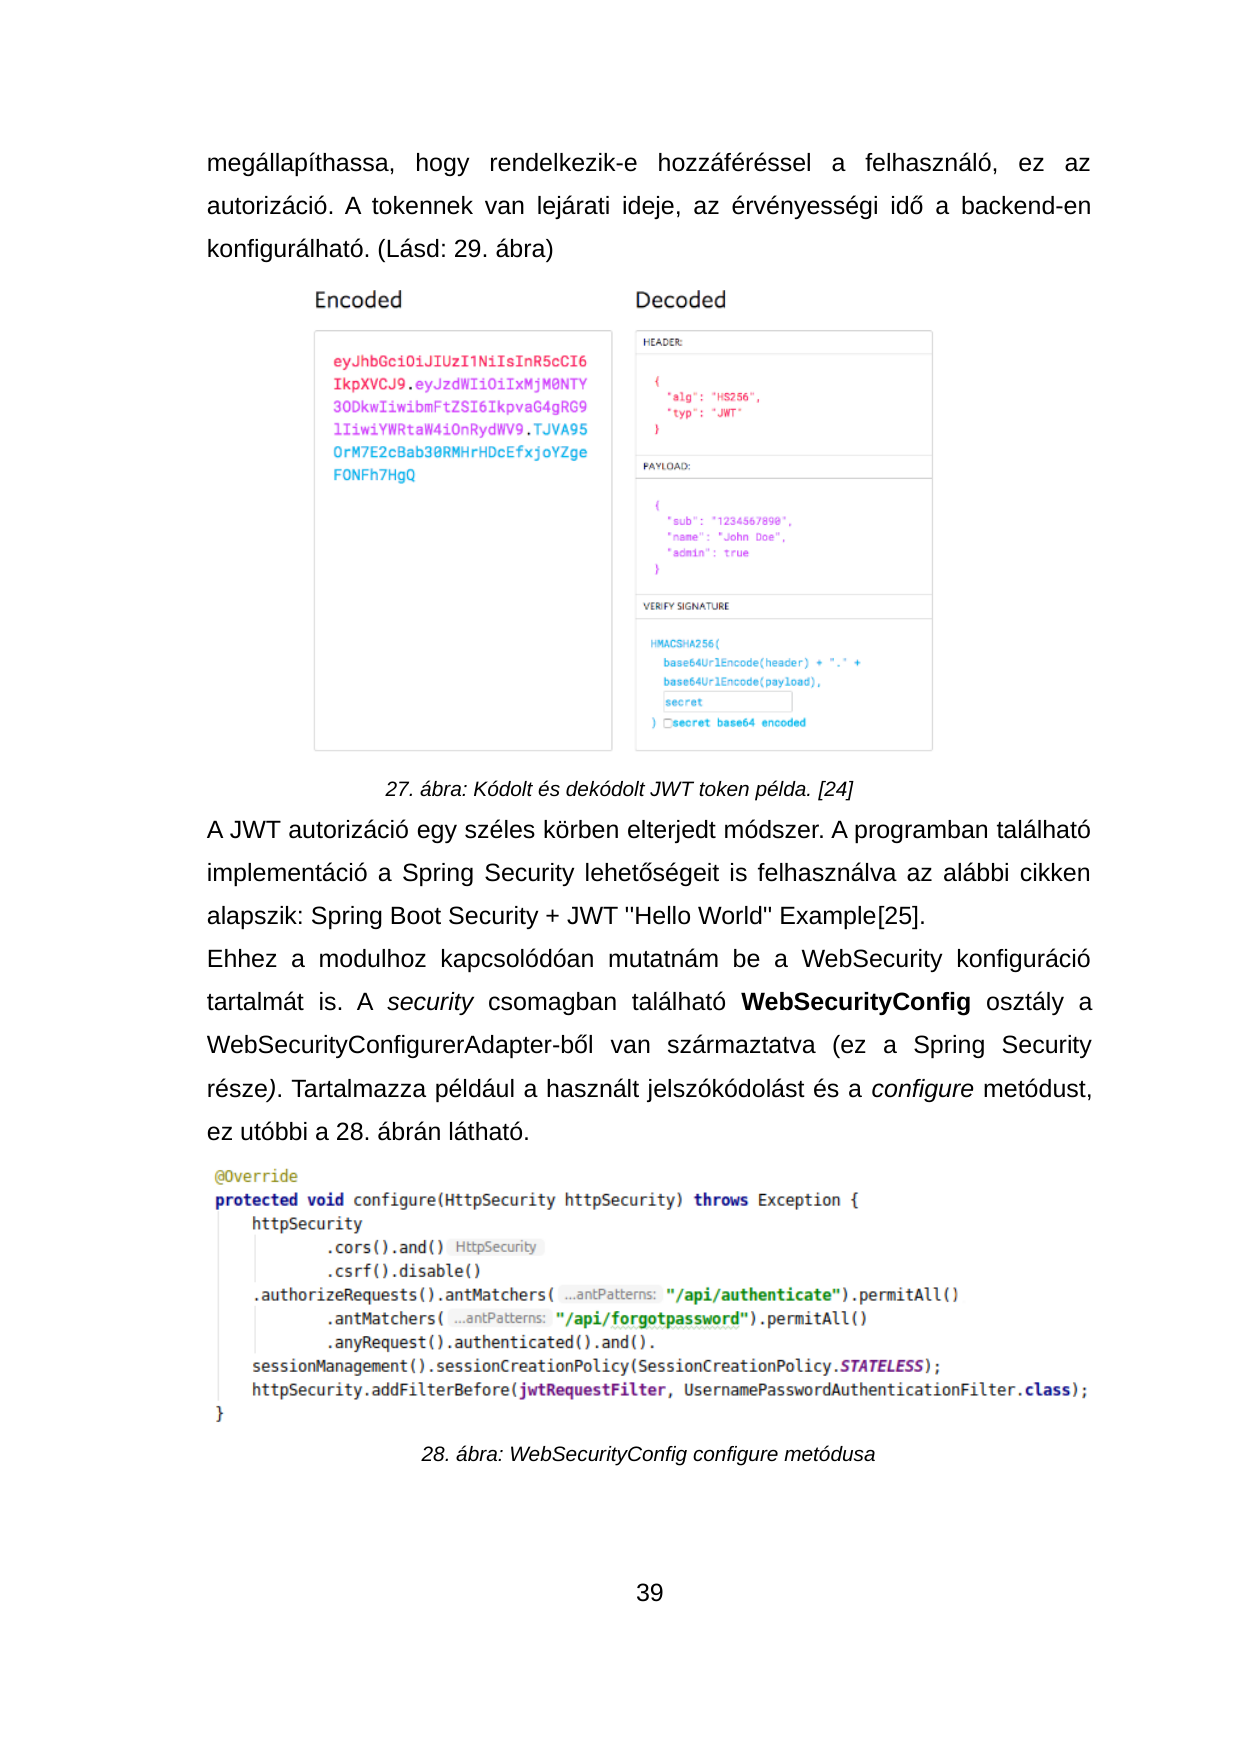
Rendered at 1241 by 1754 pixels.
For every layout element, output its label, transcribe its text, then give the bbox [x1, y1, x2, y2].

text 28. ábra: WebSecurityConfig configure metódusa [207, 1426, 1093, 1466]
text A JWT autorizáció egy széles körben elterjedt módszer. A programban található implementáció a Spring Security lehetőségeit is felhasználva az alábbi cikken alapszik: Spring Boot Security + JWT ''Hello World'' Example[25]. [207, 277, 1093, 930]
picture [303, 283, 938, 761]
text megállapíthassa, hogy rendelkezik-e hozzáféréssel a felhasználó, ez az autorizáció. A tokennek van lejárati ideje, az érvényességi idő a backend-en konfigurálható. (Lásd: 29. ábra) [207, 148, 1093, 263]
picture [206, 1165, 1093, 1426]
text Ehhez a modulhoz kapcsolódóan mutatnám be a WebSecurity konfiguráció tartalmát is. A security csomagban található WebSecurityConfig osztály a WebSecurityConfigurerAdapter-ből van származtatva (ez a Spring Security része). Tartalmazza például a használt jelszókódolást és a configure metódust, ez utóbbi a 28. ábrán látható. [207, 944, 1093, 1145]
text 27. ábra: Kódolt és dekódolt JWT token példa. [24] [303, 761, 937, 800]
